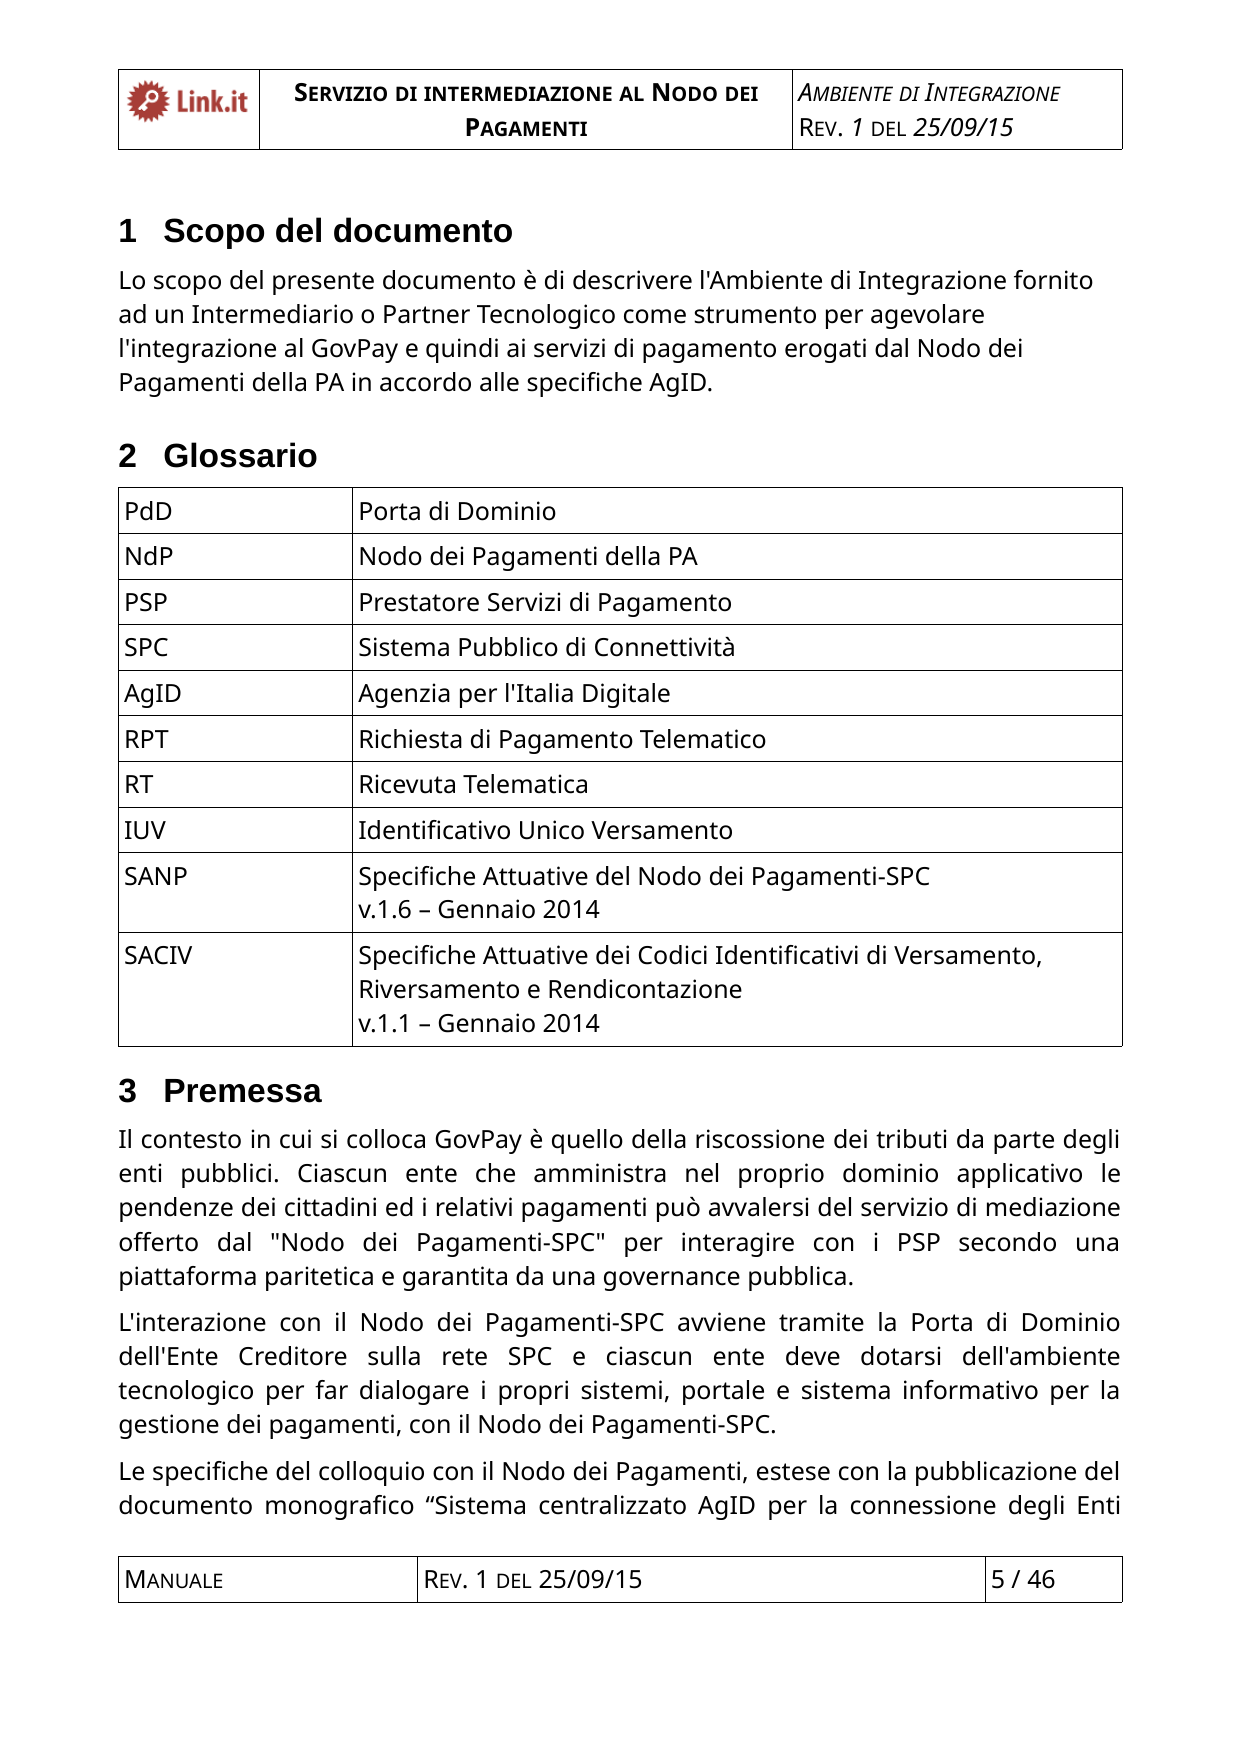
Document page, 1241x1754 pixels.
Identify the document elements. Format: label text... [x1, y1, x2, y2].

table_header PdD [119, 488, 352, 533]
picture [123, 75, 254, 128]
table_cell SACIV [119, 933, 352, 1046]
table_cell Ricevuta Telematica [353, 762, 1122, 807]
table_cell Prestatore Servizi di Pagamento [353, 580, 1122, 624]
table_cell Identificativo Unico Versamento [353, 808, 1122, 852]
text Le specifiche del colloquio con il Nodo dei Pagamenti, estese con la pubblicazione del documento monografico “Sistema centralizzato AgID per la connessione degli Enti [118, 1453, 1122, 1522]
text Lo scopo del presente documento è di descrivere l'Ambiente di Integrazione fornito ad un Intermediario o Partner Tecnologico come strumento per agevolare l'integrazione al GovPay e quindi ai servizi di pagamento erogati dal Nodo dei Pagamenti della PA in accordo alle specifiche AgID. [118, 262, 1122, 399]
table_cell RPT [119, 716, 352, 761]
table_cell Agenzia per l'Italia Digitale [353, 671, 1122, 715]
table_cell AgID [119, 671, 352, 715]
text L'interazione con il Nodo dei Pagamenti-SPC avviene tramite la Porta di Dominio dell'Ente Creditore sulla rete SPC e ciascun ente deve dotarsi dell'ambiente tecnologico per far dialogare i propri sistemi, portale e sistema informativo per la gestione dei pagamenti, con il Nodo dei Pagamenti-SPC. [118, 1305, 1122, 1441]
table_cell SPC [119, 625, 352, 670]
subtitle Premessa [118, 1071, 1122, 1109]
table_cell Richiesta di Pagamento Telematico [353, 716, 1122, 761]
table_cell Nodo dei Pagamenti della PA [353, 534, 1122, 578]
table_cell IUV [119, 808, 352, 852]
table_cell PSP [119, 580, 352, 624]
table_cell Specifiche Attuative dei Codici Identificativi di Versamento, Riversamento e Rendicontazione v.1.1 – Gennaio 2014 [353, 933, 1122, 1046]
subtitle Glossario [118, 436, 1122, 475]
table_cell Sistema Pubblico di Connettività [353, 625, 1122, 670]
table_cell NdP [119, 534, 352, 578]
table_cell RT [119, 762, 352, 807]
subtitle Scopo del documento [118, 211, 1122, 250]
text Il contesto in cui si colloca GovPay è quello della riscossione dei tributi da parte degli enti pubblici. Ciascun ente che amministra nel proprio dominio applicativo le pendenze dei cittadini ed i relativi pagamenti può avvalersi del servizio di mediazione offerto dal "Nodo dei Pagamenti-SPC" per interagire con i PSP secondo una piattaforma paritetica e garantita da una governance pubblica. [118, 1122, 1122, 1292]
table_cell Specifiche Attuative del Nodo dei Pagamenti-SPC v.1.6 – Gennaio 2014 [353, 853, 1122, 932]
table_cell SANP [119, 853, 352, 932]
table_header Porta di Dominio [353, 488, 1122, 533]
